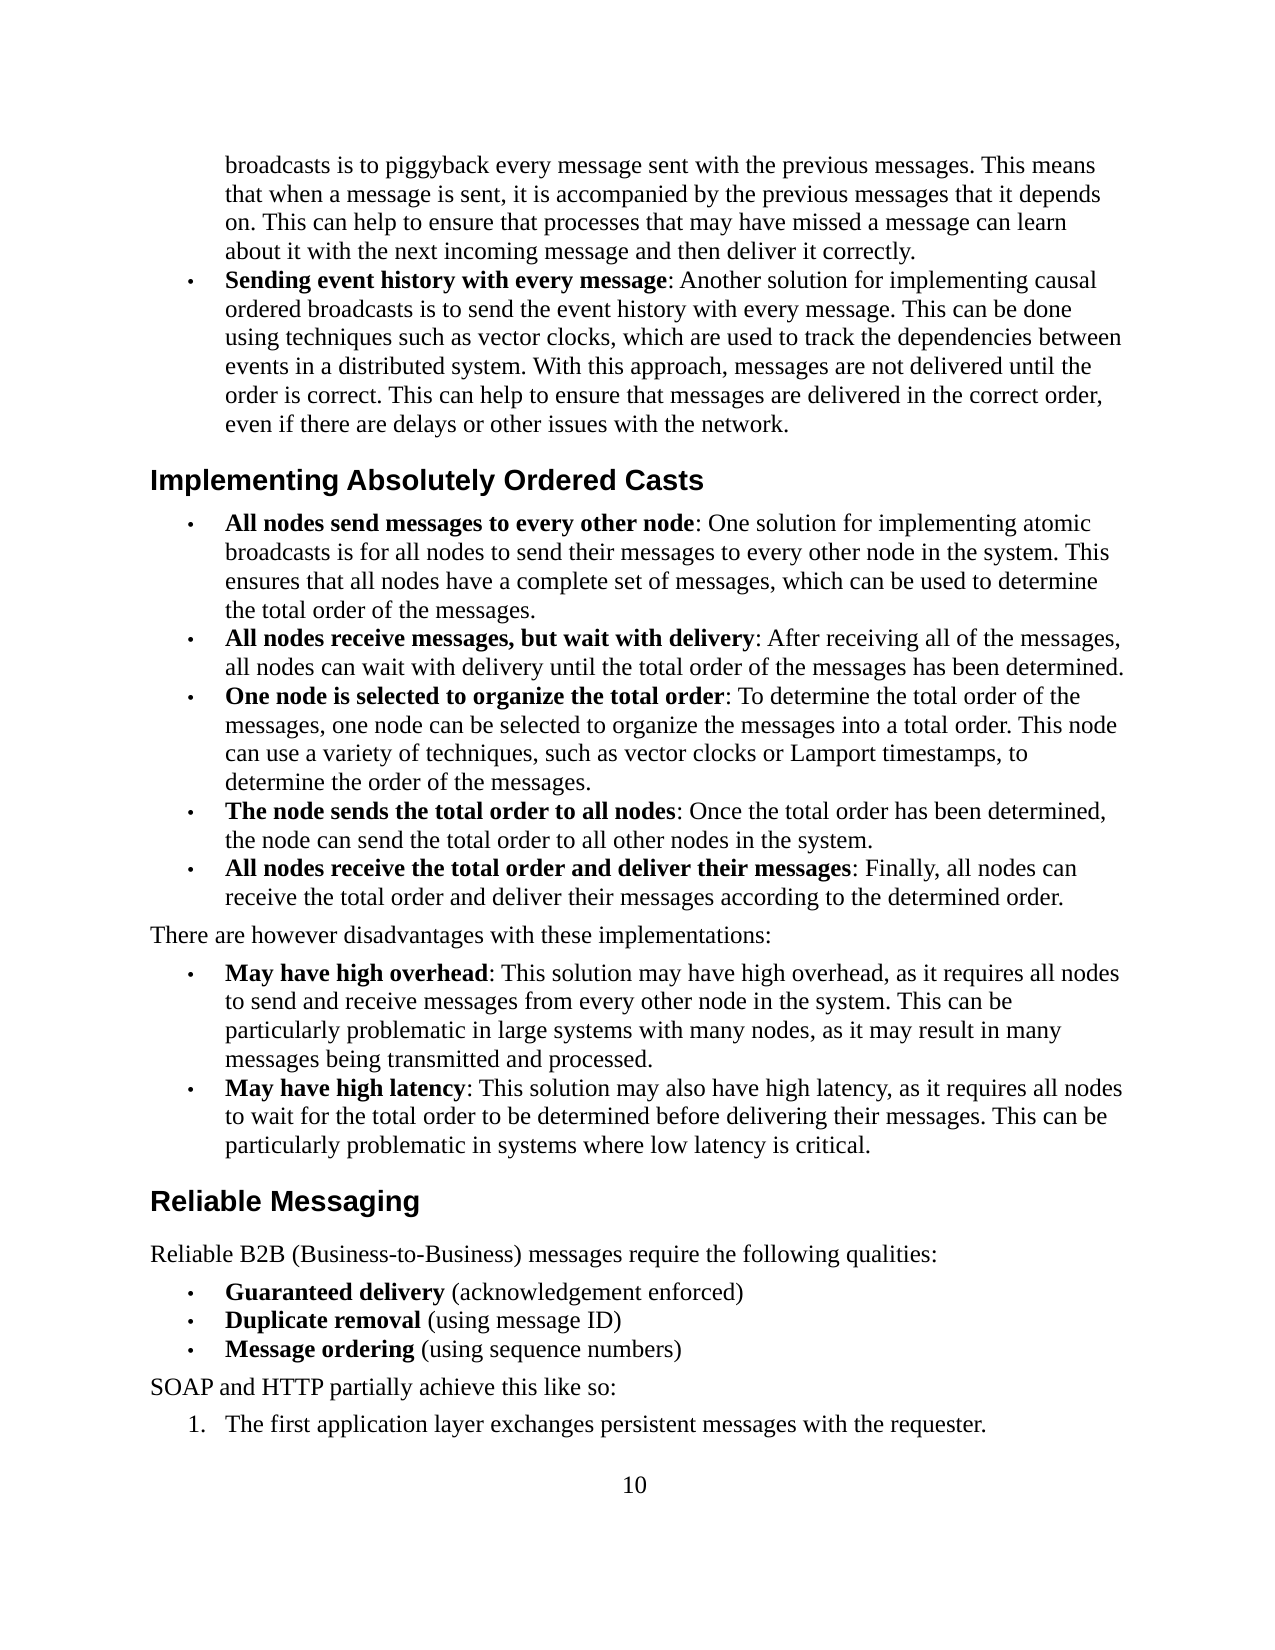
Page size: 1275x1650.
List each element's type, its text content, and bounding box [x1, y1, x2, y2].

list May have high overhead: This solution may have high overhead, as it requires all nodes to send and receive messages from every other node in the system. This can be particularly problematic in large systems with many nodes, as it may result in many messages being transmitted and processed. [187, 958, 1125, 1073]
list All nodes receive the total order and deliver their messages: Finally, all nodes can receive the total order and deliver their messages according to the determined order. [187, 853, 1125, 911]
list The node sends the total order to all nodes: Once the total order has been determined, the node can send the total order to all other nodes in the system. [187, 796, 1125, 853]
subtitle Reliable Messaging [150, 1184, 1125, 1217]
list Guaranteed delivery (acknowledgement enforced) [187, 1277, 1125, 1305]
list All nodes send messages to every other node: One solution for implementing atomic broadcasts is for all nodes to send their messages to every other node in the system. This ensures that all nodes have a complete set of messages, which can be used to determine the total order of the messages. [187, 508, 1125, 623]
list Duplicate removal (using message ID) [187, 1305, 1125, 1334]
text Reliable B2B (Business-to-Business) messages require the following qualities: [150, 1239, 1125, 1268]
subtitle Implementing Absolutely Ordered Casts [150, 462, 1125, 496]
list The first application layer exchanges persistent messages with the requester. [187, 1409, 1125, 1438]
list Message ordering (using sequence numbers) [187, 1334, 1125, 1363]
list All nodes receive messages, but wait with delivery: After receiving all of the messages, all nodes can wait with delivery until the total order of the messages has been determined. [187, 623, 1125, 681]
list One node is selected to organize the total order: To determine the total order of the messages, one node can be selected to organize the messages into a total order. This node can use a variety of techniques, such as vector clocks or Lamport timestamps, to determine the order of the messages. [187, 681, 1125, 796]
list May have high latency: This solution may also have high latency, as it requires all nodes to wait for the total order to be determined before delivering their messages. This can be particularly problematic in systems where low latency is critical. [187, 1073, 1125, 1159]
list broadcasts is to piggyback every message sent with the previous messages. This means that when a message is sent, it is accompanied by the previous messages that it depends on. This can help to ensure that processes that may have missed a message can learn about it with the next incoming message and then deliver it correctly. [187, 150, 1125, 265]
text There are however disadvantages with these implementations: [150, 920, 1125, 949]
text SOAP and HTTP partially achieve this like so: [150, 1372, 1125, 1401]
list Sending event history with every message: Another solution for implementing causal ordered broadcasts is to send the event history with every message. This can be done using techniques such as vector clocks, which are used to track the dependencies between events in a distributed system. With this approach, messages are not delivered until the order is correct. This can help to ensure that messages are delivered in the correct order, even if there are delays or other issues with the network. [187, 265, 1125, 437]
